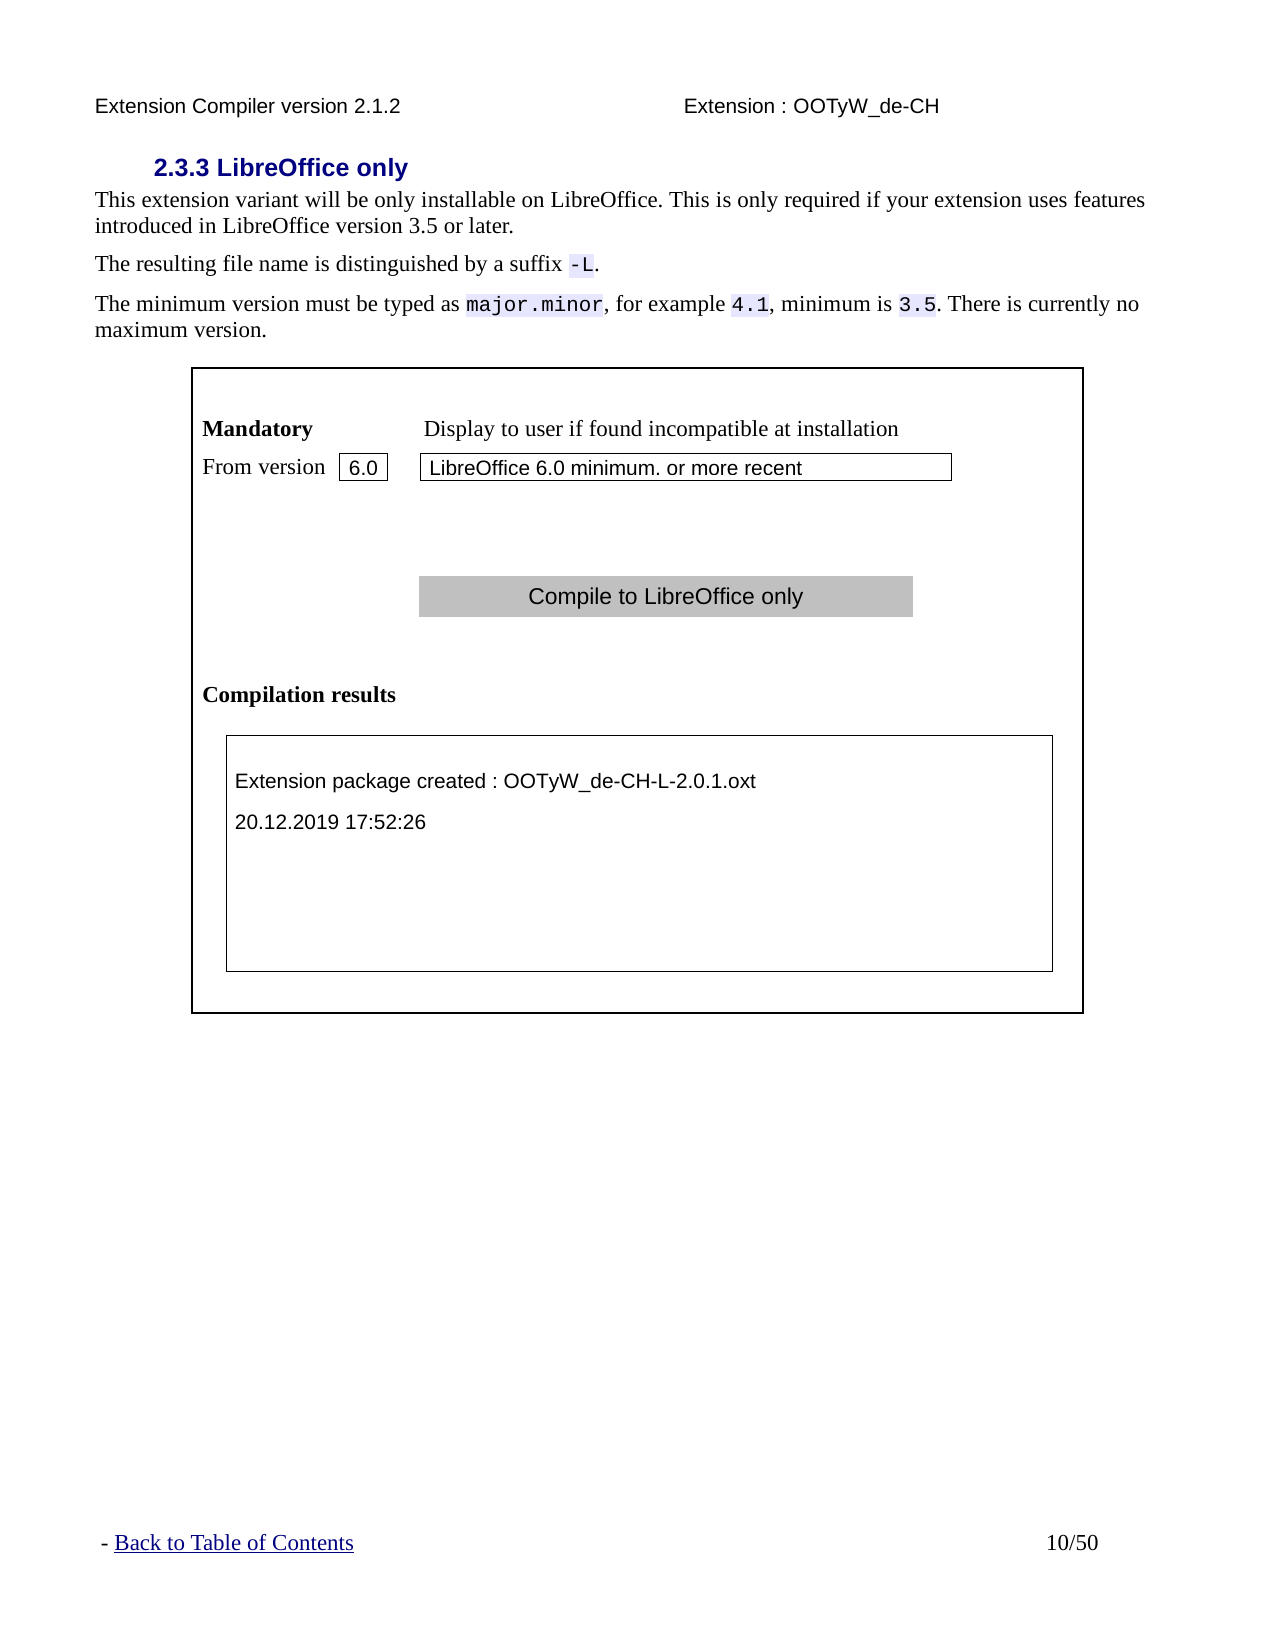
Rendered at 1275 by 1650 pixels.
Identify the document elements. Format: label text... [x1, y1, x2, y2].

text This extension variant will be only installable on LibreOffice. This is only required if your extension uses features introduced in LibreOffice version 3.5 or later. [94, 187, 1181, 238]
text Mandatory Display to user if found incompatible at installation [202, 416, 1073, 442]
subtitle LibreOffice only [153, 153, 1181, 181]
text Compilation results [202, 682, 1073, 708]
text From version [202, 454, 339, 480]
text [388, 454, 420, 480]
text The minimum version must be typed as major.minor, for example 4.1, minimum is 3.5. There is currently no maximum version. [94, 290, 1181, 343]
text [952, 454, 1073, 480]
text The resulting file name is distinguished by a suffix -L. [94, 251, 1181, 278]
